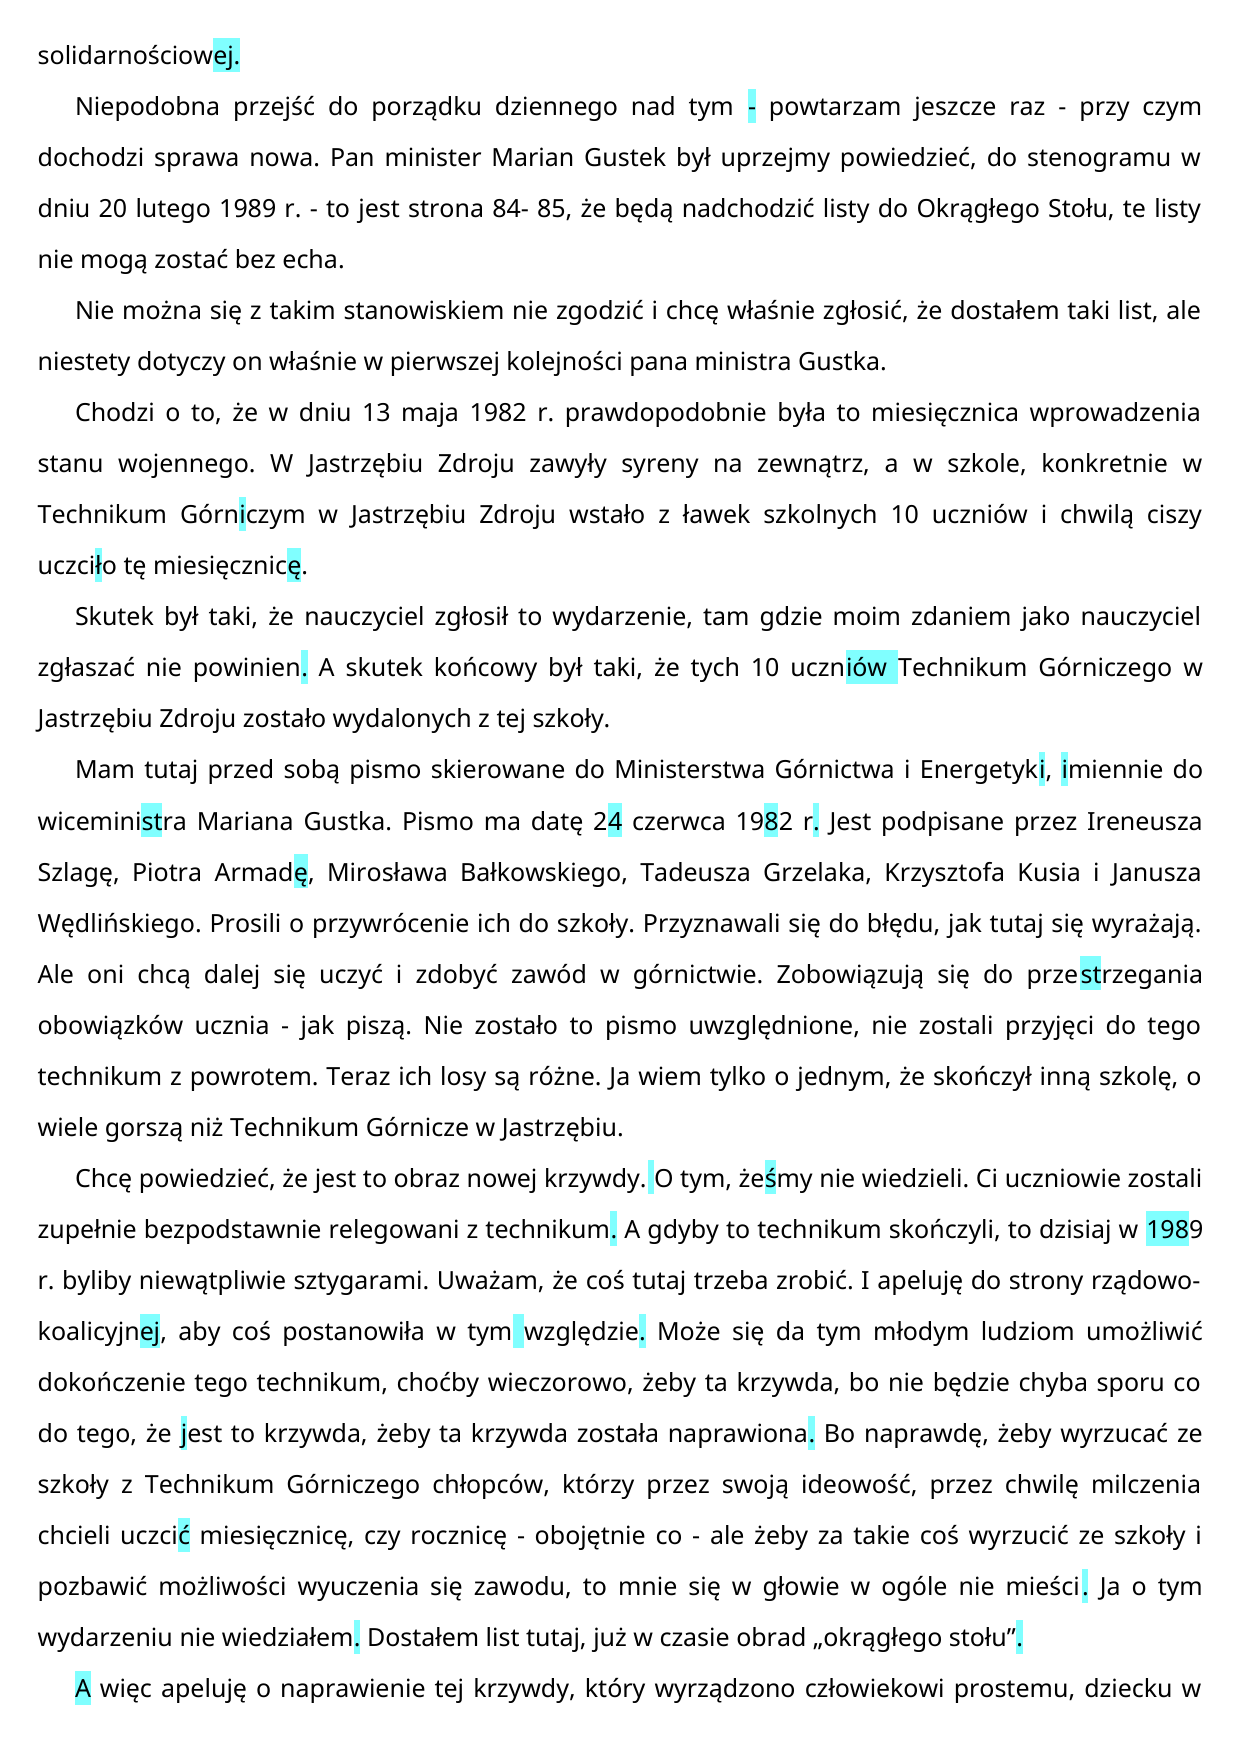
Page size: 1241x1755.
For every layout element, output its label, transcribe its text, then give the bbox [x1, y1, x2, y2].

text Mam tutaj przed sobą pismo skierowane do Ministerstwa Górnictwa i Energetyki, imiennie do wiceministra Mariana Gustka. Pismo ma datę 24 czerwca 1982 r. Jest podpisane przez Ireneusza Szlagę, Piotra Armadę, Mirosława Bałkowskiego, Tadeusza Grzelaka, Krzysztofa Kusia i Janusza Wędlińskiego. Prosili o przywrócenie ich do szkoły. Przyznawali się do błędu, jak tutaj się wyrażają. Ale oni chcą dalej się uczyć i zdobyć zawód w górnictwie. Zobowiązują się do przestrzegania obowiązków ucznia - jak piszą. Nie zostało to pismo uwzględnione, nie zostali przyjęci do tego technikum z powrotem. Teraz ich losy są różne. Ja wiem tylko o jednym, że skończył inną szkolę, o wiele gorszą niż Technikum Górnicze w Jastrzębiu. [37, 752, 1203, 1143]
text Chcę powiedzieć, że jest to obraz nowej krzywdy. O tym, żeśmy nie wiedzieli. Ci uczniowie zostali zupełnie bezpodstawnie relegowani z technikum. A gdyby to technikum skończyli, to dzisiaj w 1989 r. byliby niewątpliwie sztygarami. Uważam, że coś tutaj trzeba zrobić. I apeluję do strony rządowo-koalicyjnej, aby coś postanowiła w tym względzie. Może się da tym młodym ludziom umożliwić dokończenie tego technikum, choćby wieczorowo, żeby ta krzywda, bo nie będzie chyba sporu co do tego, że jest to krzywda, żeby ta krzywda została naprawiona. Bo naprawdę, żeby wyrzucać ze szkoły z Technikum Górniczego chłopców, którzy przez swoją ideowość, przez chwilę milczenia chcieli uczcić miesięcznicę, czy rocznicę - obojętnie co - ale żeby za takie coś wyrzucić ze szkoły i pozbawić możliwości wyuczenia się zawodu, to mnie się w głowie w ogóle nie mieści. Ja o tym wydarzeniu nie wiedziałem. Dostałem list tutaj, już w czasie obrad „okrągłego stołu”. [37, 1160, 1203, 1654]
text Niepodobna przejść do porządku dziennego nad tym - powtarzam jeszcze raz - przy czym dochodzi sprawa nowa. Pan minister Marian Gustek był uprzejmy powiedzieć, do stenogramu w dniu 20 lutego 1989 r. - to jest strona 84- 85, że będą nadchodzić listy do Okrągłego Stołu, te listy nie mogą zostać bez echa. [37, 88, 1203, 276]
text solidarnościowej. [37, 37, 1203, 72]
text A więc apeluję o naprawienie tej krzywdy, który wyrządzono człowiekowi prostemu, dziecku w [37, 1671, 1203, 1705]
text Chodzi o to, że w dniu 13 maja 1982 r. prawdopodobnie była to miesięcznica wprowadzenia stanu wojennego. W Jastrzębiu Zdroju zawyły syreny na zewnątrz, a w szkole, konkretnie w Technikum Górniczym w Jastrzębiu Zdroju wstało z ławek szkolnych 10 uczniów i chwilą ciszy uczciło tę miesięcznicę. [37, 395, 1203, 582]
text Nie można się z takim stanowiskiem nie zgodzić i chcę właśnie zgłosić, że dostałem taki list, ale niestety dotyczy on właśnie w pierwszej kolejności pana ministra Gustka. [37, 293, 1203, 378]
text Skutek był taki, że nauczyciel zgłosił to wydarzenie, tam gdzie moim zdaniem jako nauczyciel zgłaszać nie powinien. A skutek końcowy był taki, że tych 10 uczniów Technikum Górniczego w Jastrzębiu Zdroju zostało wydalonych z tej szkoły. [37, 599, 1203, 735]
